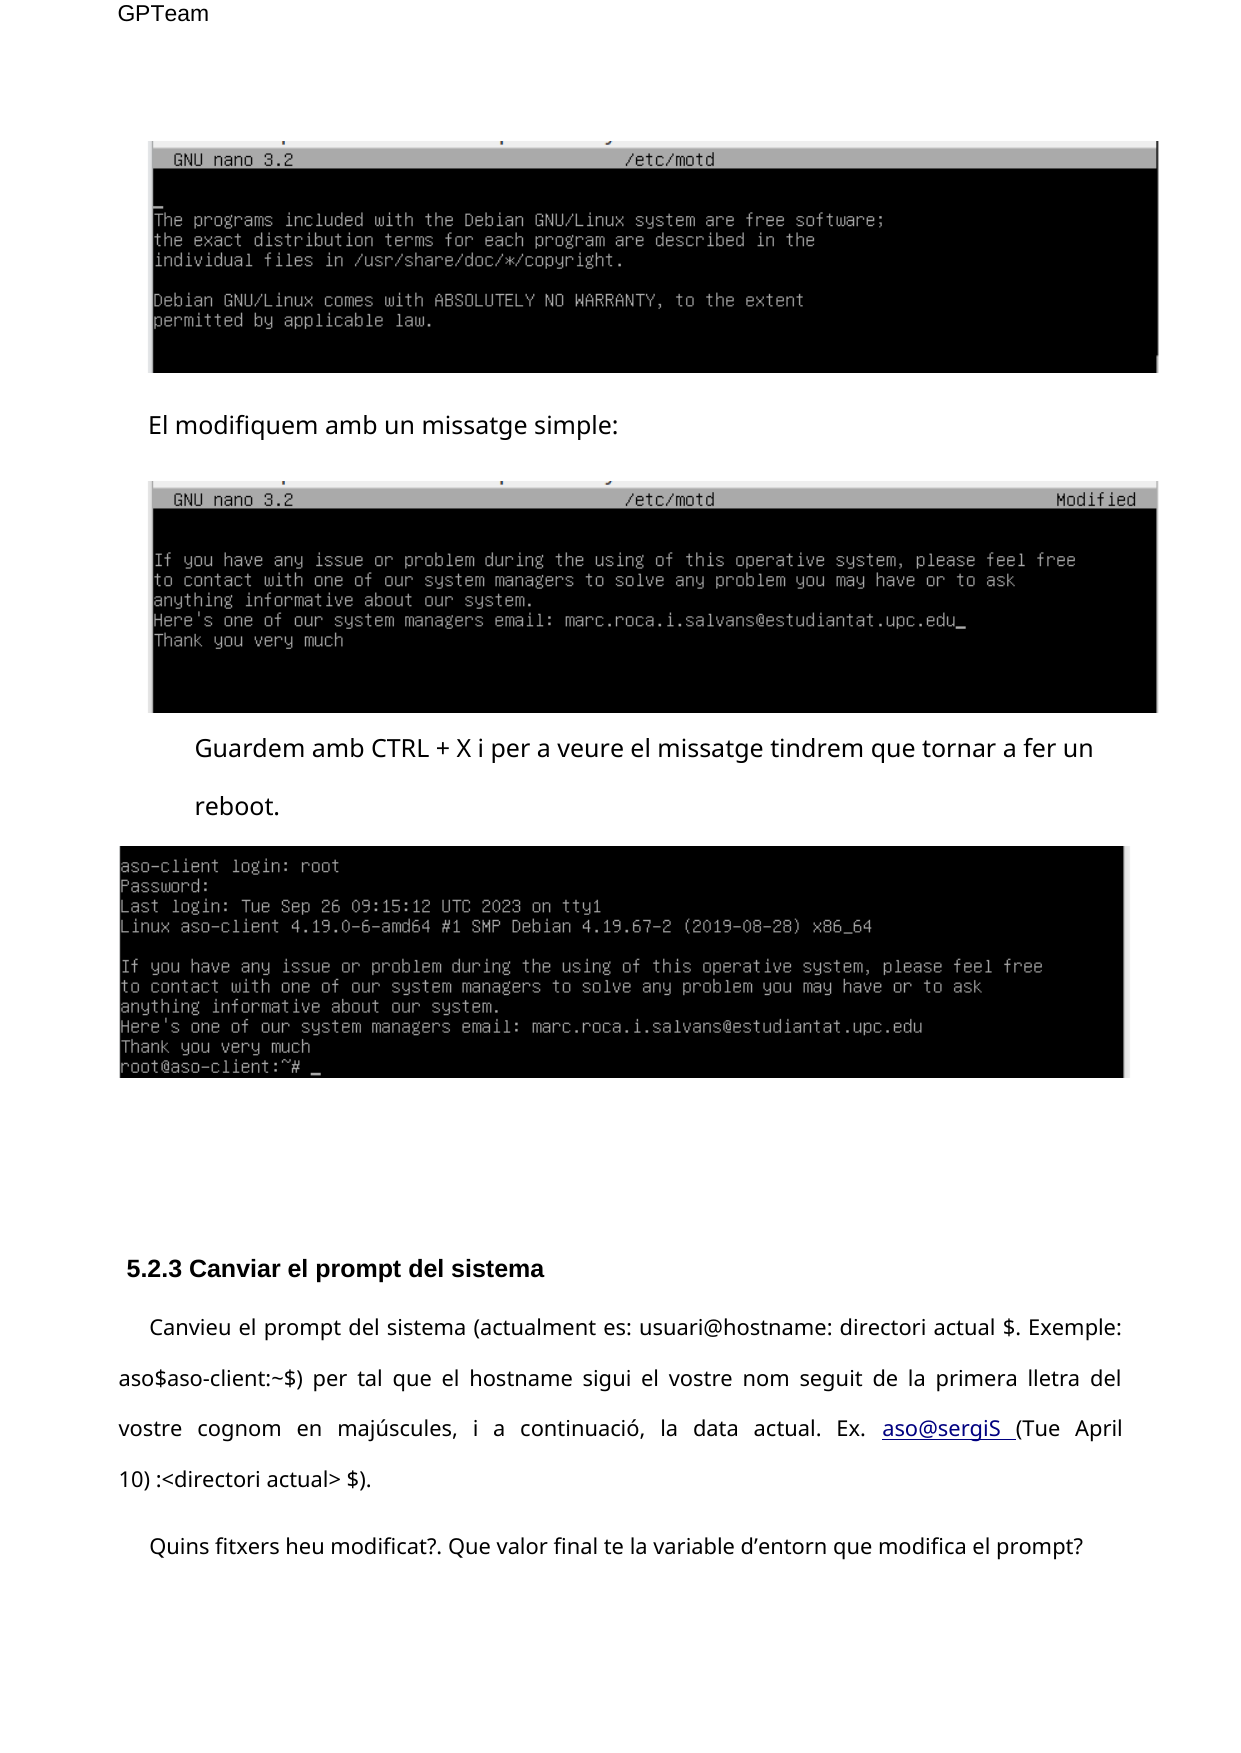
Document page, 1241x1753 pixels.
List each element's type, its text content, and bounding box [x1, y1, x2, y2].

picture [147, 481, 1159, 713]
picture [147, 141, 1159, 373]
text 5.2.3 Canviar el prompt del sistema [118, 1254, 1128, 1283]
text El modifiquem amb un missatge simple: [119, 407, 1121, 441]
text Canvieu el prompt del sistema (actualment es: usuari@hostname: directori actual $. Exemple: aso$aso-client:~$) per tal que el hostname sigui el vostre nom seguit de la primera lletra del vostre cognom en majúscules, i a continuació, la data actual. Ex. aso@sergiS (Tue April 10) :<directori actual> $). [118, 1312, 1123, 1494]
picture [119, 846, 1131, 1078]
text Guardem amb CTRL + X i per a veure el missatge tindrem que tornar a fer un reboot. [194, 731, 1121, 823]
text Quins fitxers heu modificat?. Que valor final te la variable d’entorn que modifica el prompt? [149, 1531, 1128, 1561]
